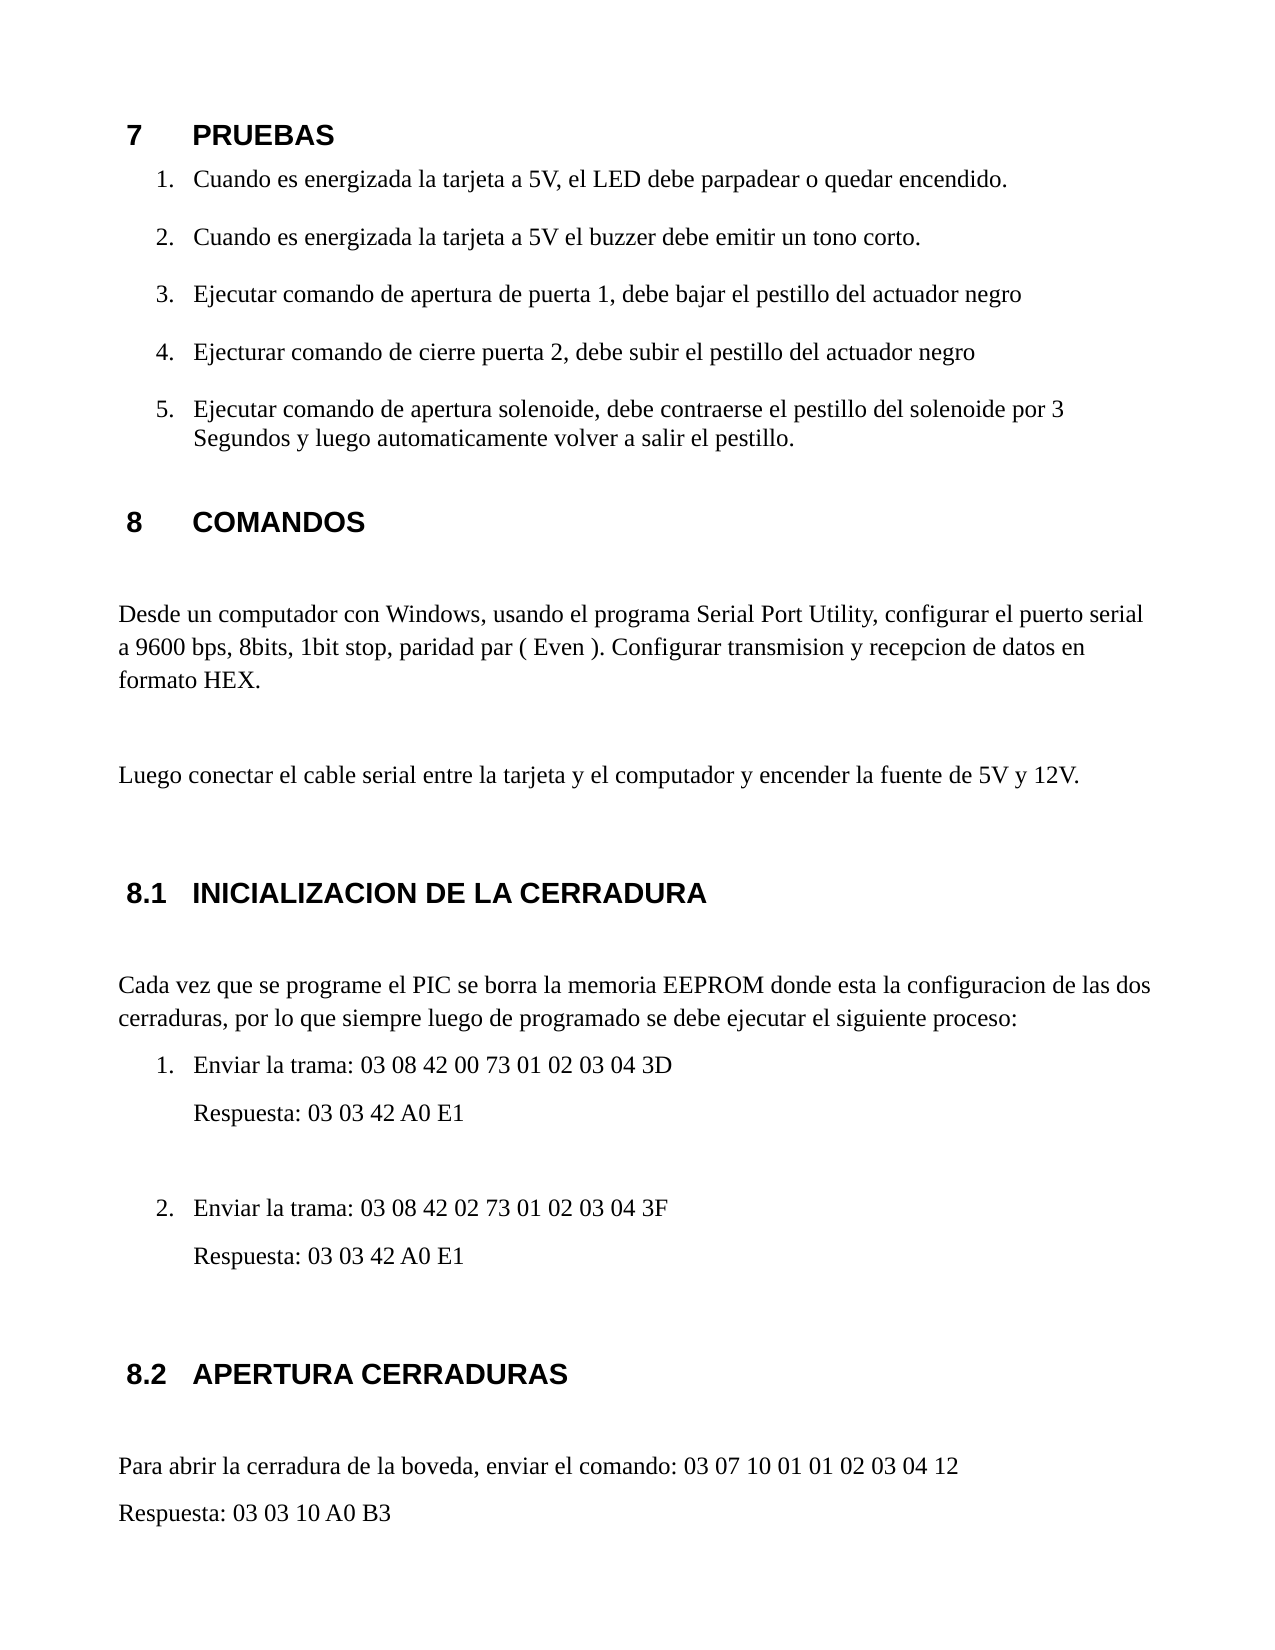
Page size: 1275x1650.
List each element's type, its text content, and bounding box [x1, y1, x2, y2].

list Enviar la trama: 03 08 42 02 73 01 02 03 04 3F [156, 1193, 1157, 1222]
list Ejecturar comando de cierre puerta 2, debe subir el pestillo del actuador negro [156, 337, 1157, 365]
list Cuando es energizada la tarjeta a 5V el buzzer debe emitir un tono corto. [156, 222, 1157, 250]
list Enviar la trama: 03 08 42 00 73 01 02 03 04 3D [156, 1051, 1157, 1079]
list Cuando es energizada la tarjeta a 5V, el LED debe parpadear o quedar encendido. [156, 164, 1157, 193]
list Respuesta: 03 03 42 A0 E1 [156, 1241, 1157, 1270]
list Ejecutar comando de apertura de puerta 1, debe bajar el pestillo del actuador negro [156, 279, 1157, 308]
text Desde un computador con Windows, usando el programa Serial Port Utility, configurar el puerto serial a 9600 bps, 8bits, 1bit stop, paridad par ( Even ). Configurar transmision y recepcion de datos en formato HEX. [118, 599, 1157, 694]
text Respuesta: 03 03 10 A0 B3 [118, 1498, 1157, 1527]
subtitle COMANDOS [118, 505, 1157, 539]
list Ejecutar comando de apertura solenoide, debe contraerse el pestillo del solenoide por 3 Segundos y luego automaticamente volver a salir el pestillo. [156, 394, 1157, 452]
text Cada vez que se programe el PIC se borra la memoria EEPROM donde esta la configuracion de las dos cerraduras, por lo que siempre luego de programado se debe ejecutar el siguiente proceso: [118, 970, 1157, 1032]
list Respuesta: 03 03 42 A0 E1 [156, 1098, 1157, 1127]
text Para abrir la cerradura de la boveda, enviar el comando: 03 07 10 01 01 02 03 04 12 [118, 1451, 1157, 1479]
subtitle INICIALIZACION DE LA CERRADURA [118, 876, 1157, 910]
text Luego conectar el cable serial entre la tarjeta y el computador y encender la fuente de 5V y 12V. [118, 760, 1157, 789]
subtitle PRUEBAS [118, 118, 1157, 152]
subtitle APERTURA CERRADURAS [118, 1357, 1157, 1391]
